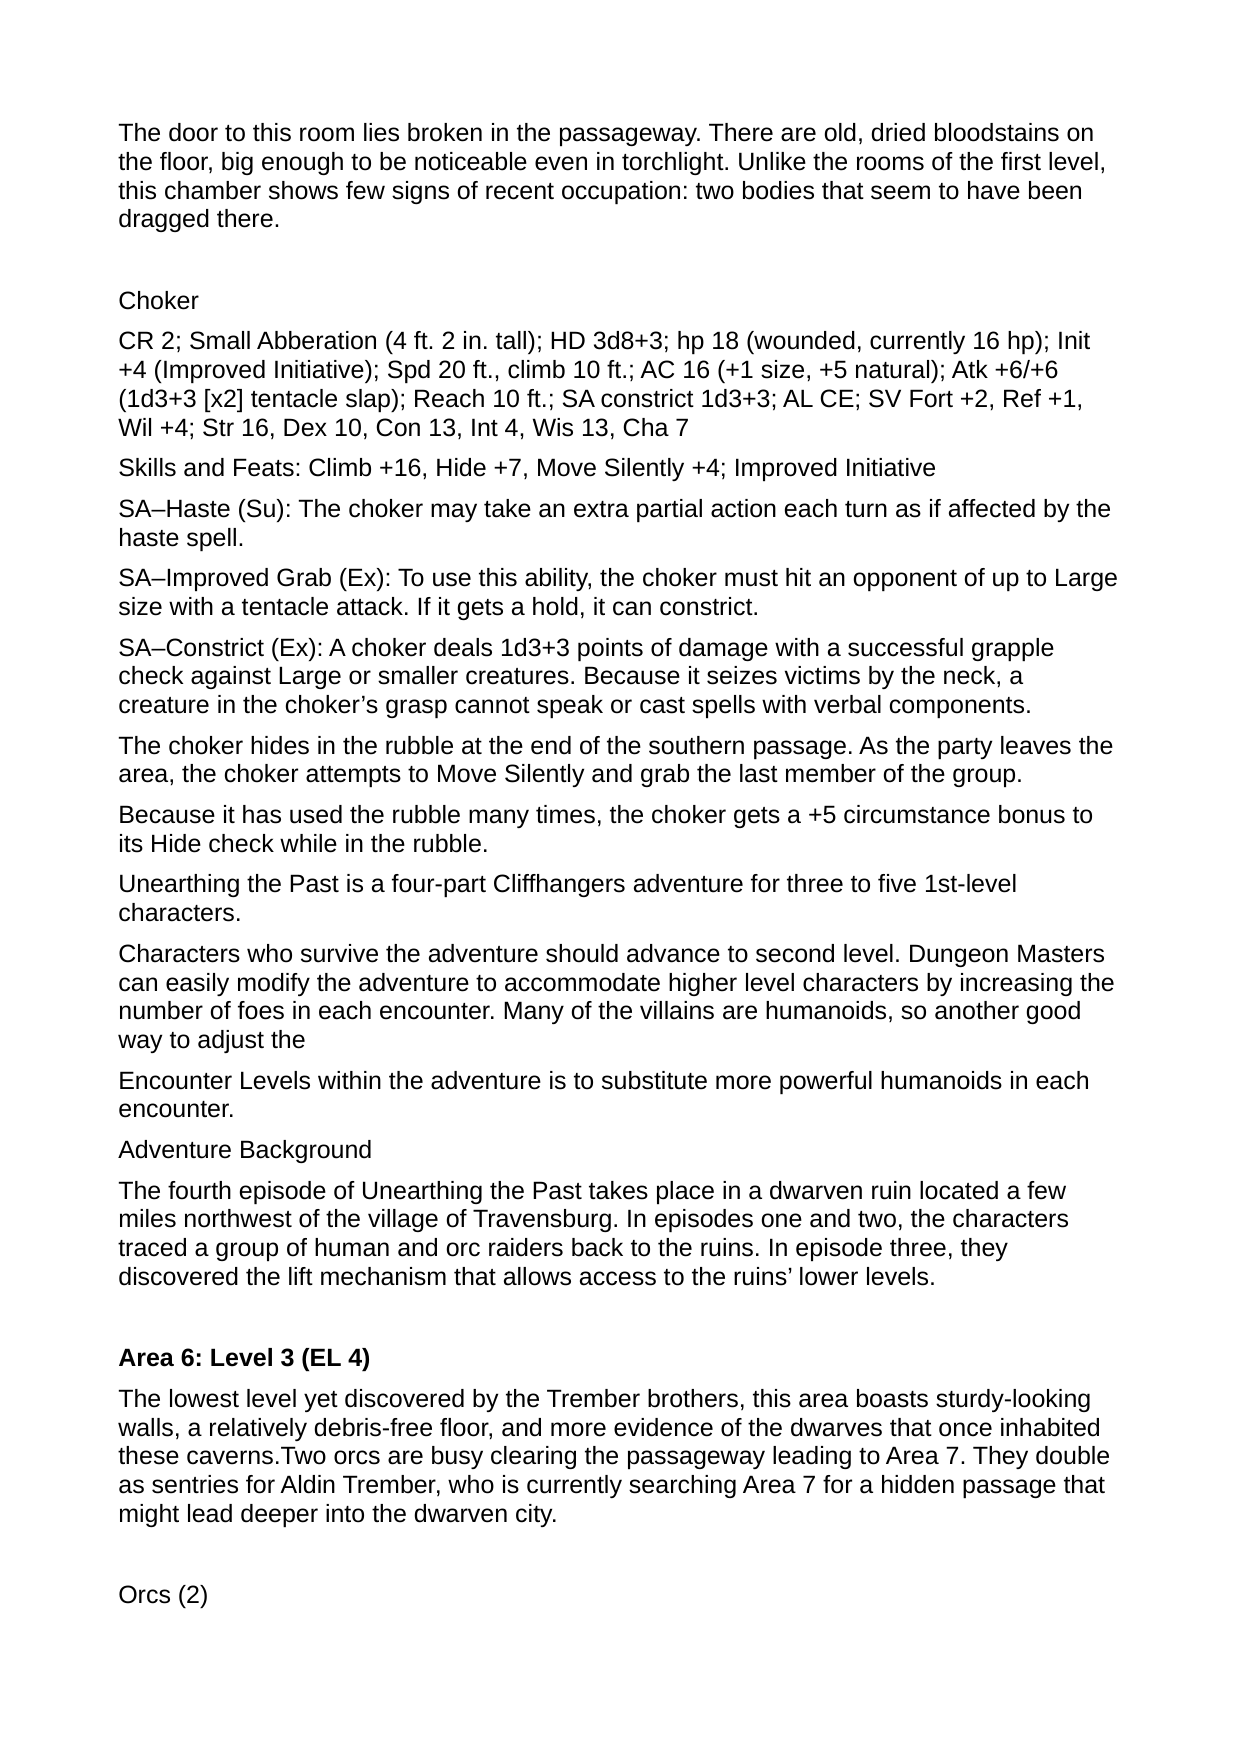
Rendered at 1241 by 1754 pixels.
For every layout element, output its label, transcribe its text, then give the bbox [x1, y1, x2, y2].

text CR 2; Small Abberation (4 ft. 2 in. tall); HD 3d8+3; hp 18 (wounded, currently 16 hp); Init +4 (Improved Initiative); Spd 20 ft., climb 10 ft.; AC 16 (+1 size, +5 natural); Atk +6/+6 (1d3+3 [x2] tentacle slap); Reach 10 ft.; SA constrict 1d3+3; AL CE; SV Fort +2, Ref +1, Wil +4; Str 16, Dex 10, Con 13, Int 4, Wis 13, Cha 7 [118, 326, 1122, 441]
text Unearthing the Past is a four-part Cliffhangers adventure for three to five 1st-level characters. [118, 869, 1122, 927]
text Choker [118, 286, 1122, 314]
text Adventure Background [118, 1135, 1122, 1164]
text Encounter Levels within the adventure is to substitute more powerful humanoids in each encounter. [118, 1066, 1122, 1123]
text Orcs (2) [118, 1580, 1122, 1609]
text SA–Improved Grab (Ex): To use this ability, the choker must hit an opponent of up to Large size with a tentacle attack. If it gets a hold, it can constrict. [118, 563, 1122, 621]
text Because it has used the rubble many times, the choker gets a +5 circumstance bonus to its Hide check while in the rubble. [118, 800, 1122, 857]
text The fourth episode of Unearthing the Past takes place in a dwarven ruin located a few miles northwest of the village of Travensburg. In episodes one and two, the characters traced a group of human and orc raiders back to the ruins. In episode three, they discovered the lift mechanism that allows access to the ruins’ lower levels. [118, 1176, 1122, 1291]
text The lowest level yet discovered by the Trember brothers, this area boasts sturdy-looking walls, a relatively debris-free floor, and more evidence of the dwarves that once inhabited these caverns.Two orcs are busy clearing the passageway leading to Area 7. They double as sentries for Aldin Trember, who is currently searching Area 7 for a hidden passage that might lead deeper into the dwarven city. [118, 1384, 1122, 1527]
text Area 6: Level 3 (EL 4) [118, 1343, 1122, 1372]
text SA–Haste (Su): The choker may take an extra partial action each turn as if affected by the haste spell. [118, 494, 1122, 551]
text SA–Constrict (Ex): A choker deals 1d3+3 points of damage with a successful grapple check against Large or smaller creatures. Because it seizes victims by the neck, a creature in the choker’s grasp cannot speak or cast spells with verbal components. [118, 632, 1122, 719]
text Skills and Feats: Climb +16, Hide +7, Move Silently +4; Improved Initiative [118, 453, 1122, 482]
text Characters who survive the adventure should advance to second level. Dungeon Masters can easily modify the adventure to accommodate higher level characters by increasing the number of foes in each encounter. Many of the villains are humanoids, so another good way to adjust the [118, 939, 1122, 1054]
text The choker hides in the rubble at the end of the southern passage. As the party leaves the area, the choker attempts to Move Silently and grab the last member of the group. [118, 731, 1122, 788]
text The door to this room lies broken in the passageway. There are old, dried bloodstains on the floor, big enough to be noticeable even in torchlight. Unlike the rooms of the first level, this chamber shows few signs of recent occupation: two bodies that seem to have been dragged there. [118, 118, 1122, 233]
